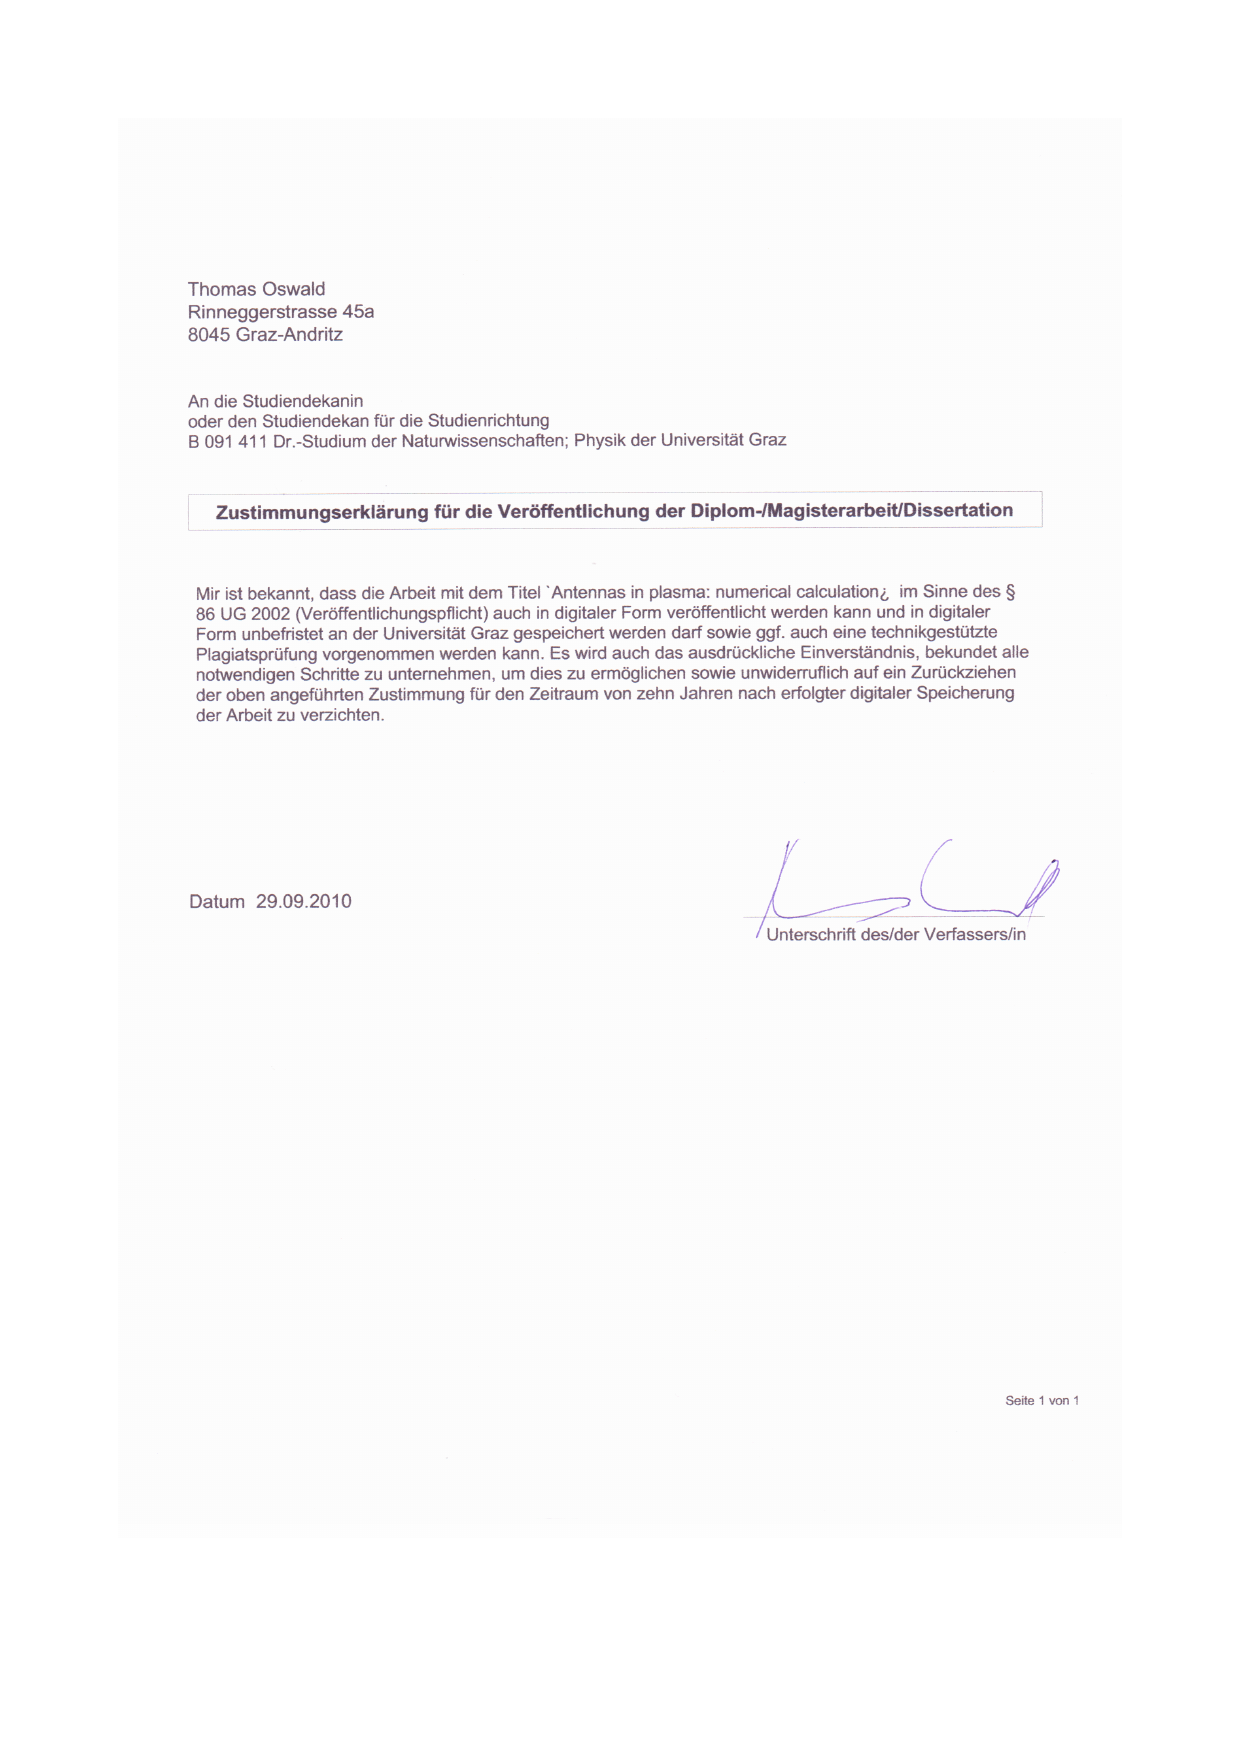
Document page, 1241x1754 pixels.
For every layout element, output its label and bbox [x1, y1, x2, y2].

picture [118, 118, 1122, 1538]
